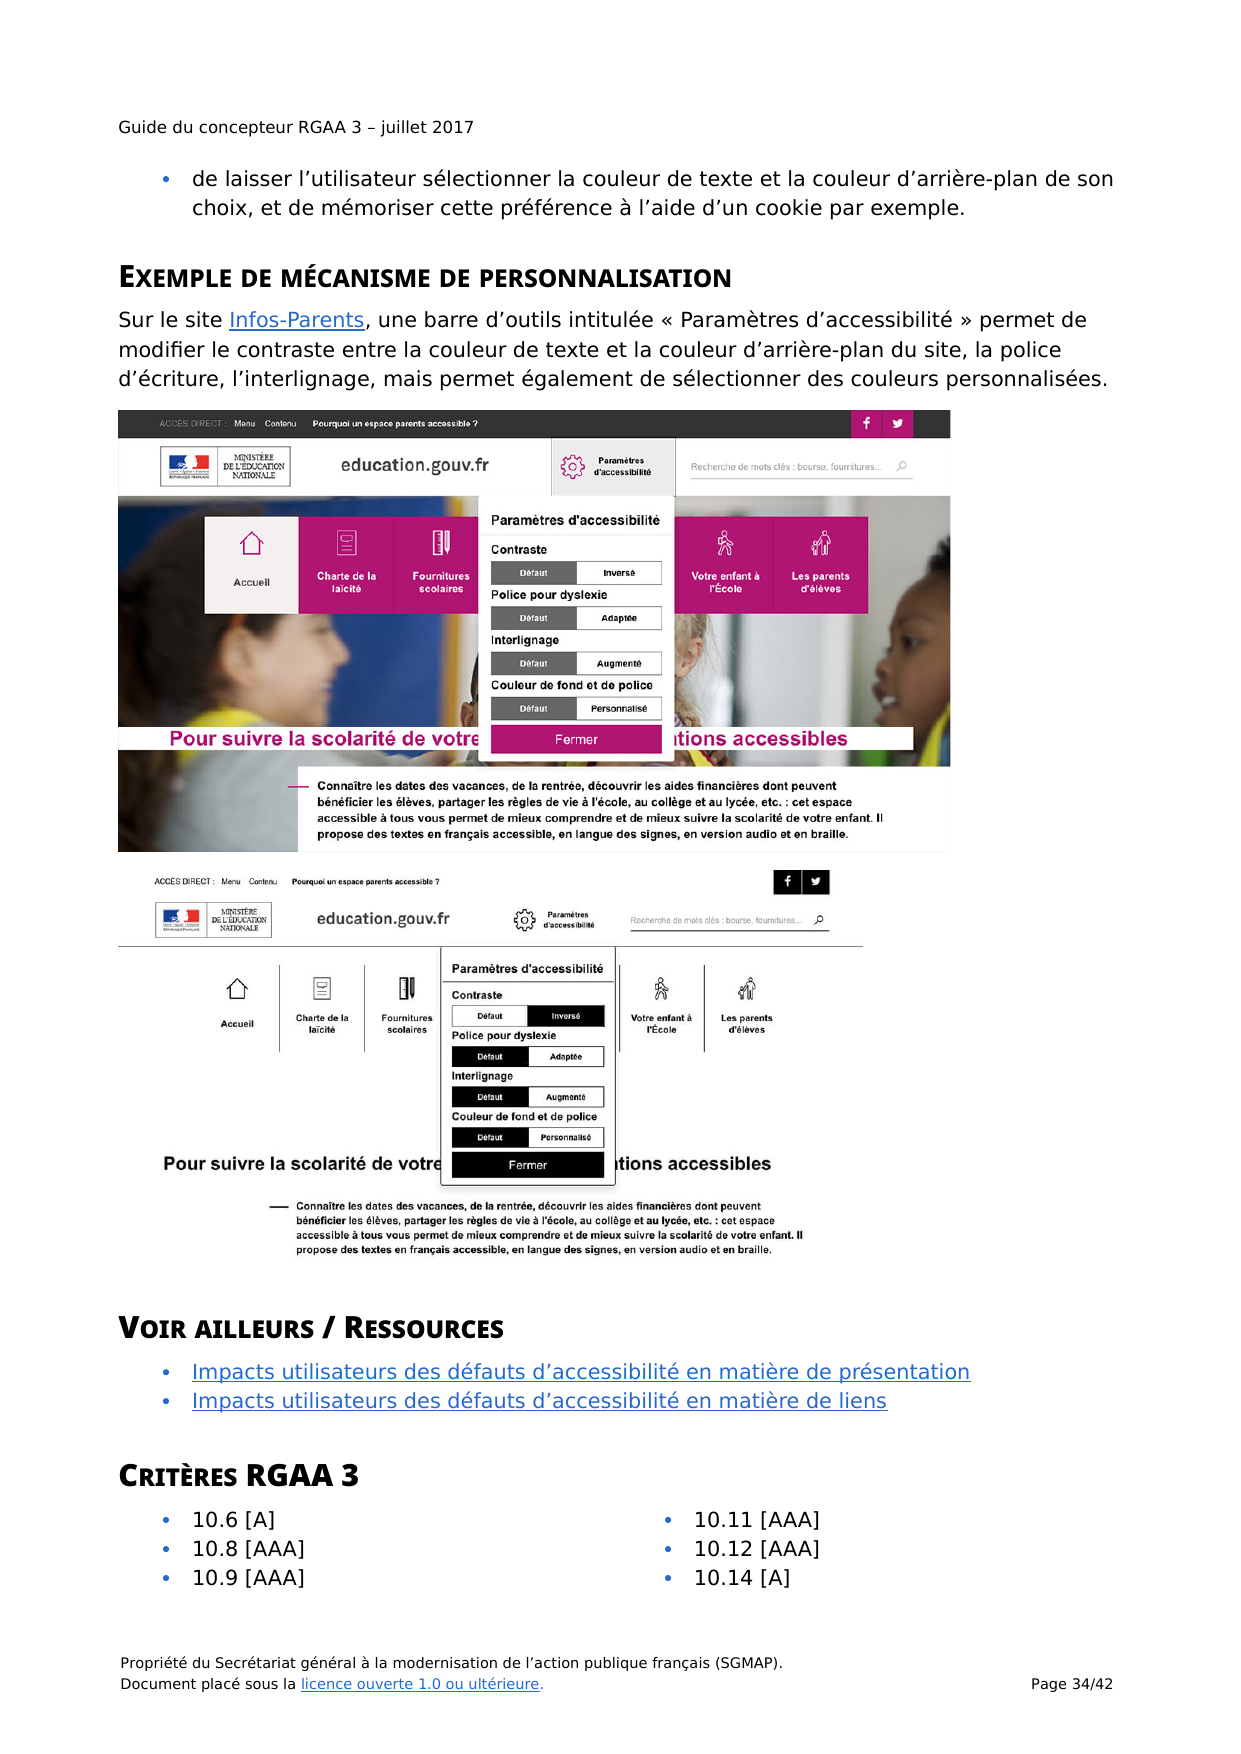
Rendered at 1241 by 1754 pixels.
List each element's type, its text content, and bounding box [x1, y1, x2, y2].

list de laisser l’utilisateur sélectionner la couleur de texte et la couleur d’arrière-plan de son choix, et de mémoriser cette préférence à l’aide d’un cookie par exemple. [162, 167, 1122, 220]
text Sur le site Infos-Parents, une barre d’outils intitulée « Paramètres d’accessibilité » permet de modifier le contraste entre la couleur de texte et la couleur d’arrière-plan du site, la police d’écriture, l’interlignage, mais permet également de sélectionner des couleurs personnalisées. [118, 308, 1122, 391]
list 10.6 [A] [162, 1508, 620, 1532]
list Impacts utilisateurs des défauts d’accessibilité en matière de liens [162, 1389, 1122, 1413]
list 10.14 [A] [664, 1566, 1122, 1590]
picture [118, 410, 951, 852]
list 10.9 [AAA] [162, 1566, 620, 1590]
subtitle Critères RGAA 3 [118, 1454, 1122, 1495]
list 10.11 [AAA] [664, 1508, 1122, 1532]
subtitle Voir ailleurs / Ressources [118, 1306, 1122, 1348]
list 10.12 [AAA] [664, 1537, 1122, 1561]
picture [118, 870, 863, 1266]
subtitle Exemple de mécanisme de personnalisation [118, 254, 1122, 296]
list 10.8 [AAA] [162, 1537, 620, 1561]
list Impacts utilisateurs des défauts d’accessibilité en matière de présentation [162, 1360, 1122, 1384]
